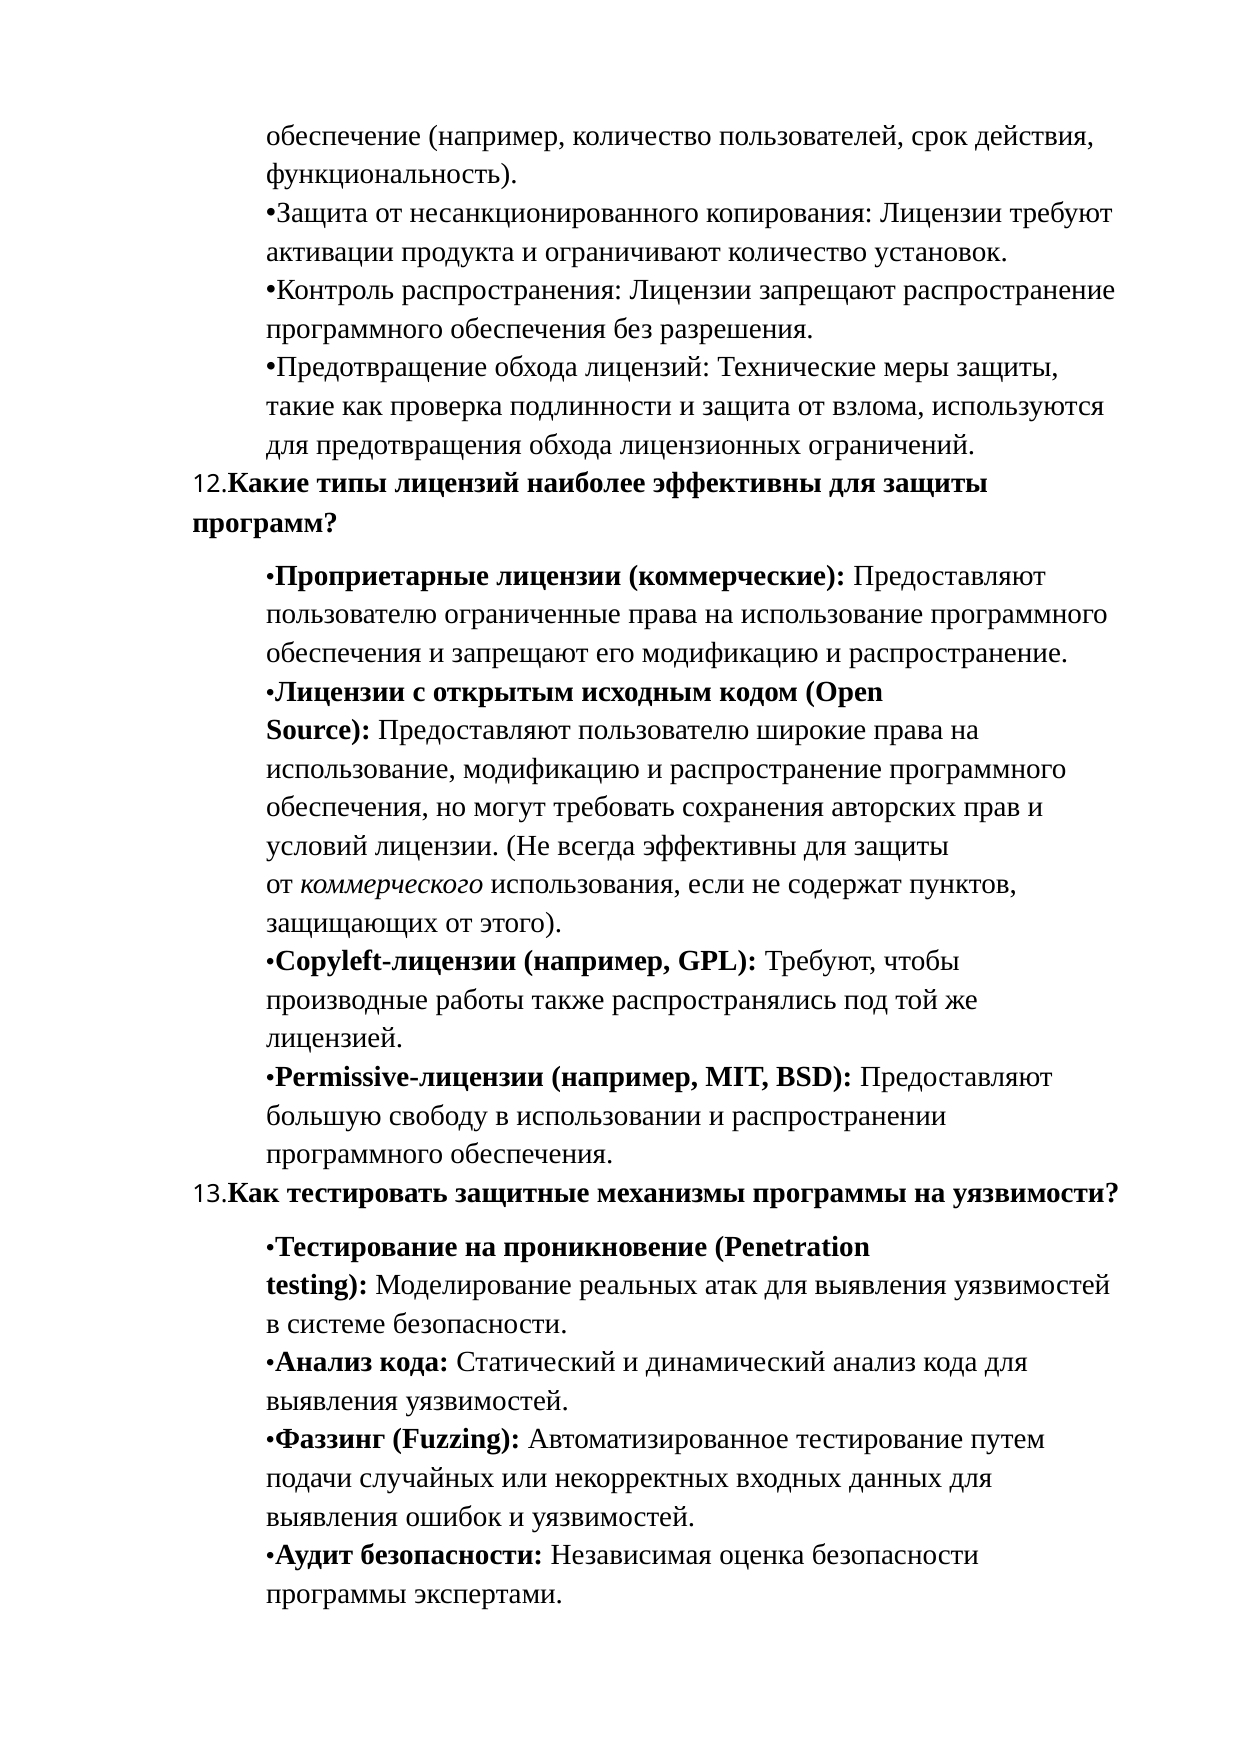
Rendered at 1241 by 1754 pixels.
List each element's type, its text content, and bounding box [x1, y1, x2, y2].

list обеспечение (например, количество пользователей, срок действия, функциональность). [118, 118, 1122, 190]
list Защита от несанкционированного копирования: Лицензии требуют активации продукта и ограничивают количество установок. [118, 195, 1122, 267]
list Контроль распространения: Лицензии запрещают распространение программного обеспечения без разрешения. [118, 272, 1122, 344]
list Фаззинг (Fuzzing): Автоматизированное тестирование путем подачи случайных или некорректных входных данных для выявления ошибок и уязвимостей. [118, 1422, 1122, 1532]
list Permissive-лицензии (например, MIT, BSD): Предоставляют большую свободу в использовании и распространении программного обеспечения. [118, 1059, 1122, 1170]
list Анализ кода: Статический и динамический анализ кода для выявления уязвимостей. [118, 1344, 1122, 1417]
list Лицензии с открытым исходным кодом (Open Source): Предоставляют пользователю широкие права на использование, модификацию и распространение программного обеспечения, но могут требовать сохранения авторских прав и условий лицензии. (Не всегда эффективны для защиты от коммерческого использования, если не содержат пунктов, защищающих от этого). [118, 674, 1122, 938]
list Как тестировать защитные механизмы программы на уязвимости? [118, 1175, 1122, 1209]
list Проприетарные лицензии (коммерческие): Предоставляют пользователю ограниченные права на использование программного обеспечения и запрещают его модификацию и распространение. [118, 558, 1122, 669]
list Тестирование на проникновение (Penetration testing): Моделирование реальных атак для выявления уязвимостей в системе безопасности. [118, 1229, 1122, 1339]
list Какие типы лицензий наиболее эффективны для защиты программ? [118, 465, 1122, 538]
list Copyleft-лицензии (например, GPL): Требуют, чтобы производные работы также распространялись под той же лицензией. [118, 943, 1122, 1054]
list Предотвращение обхода лицензий: Технические меры защиты, такие как проверка подлинности и защита от взлома, используются для предотвращения обхода лицензионных ограничений. [118, 349, 1122, 460]
list Аудит безопасности: Независимая оценка безопасности программы экспертами. [118, 1537, 1122, 1609]
